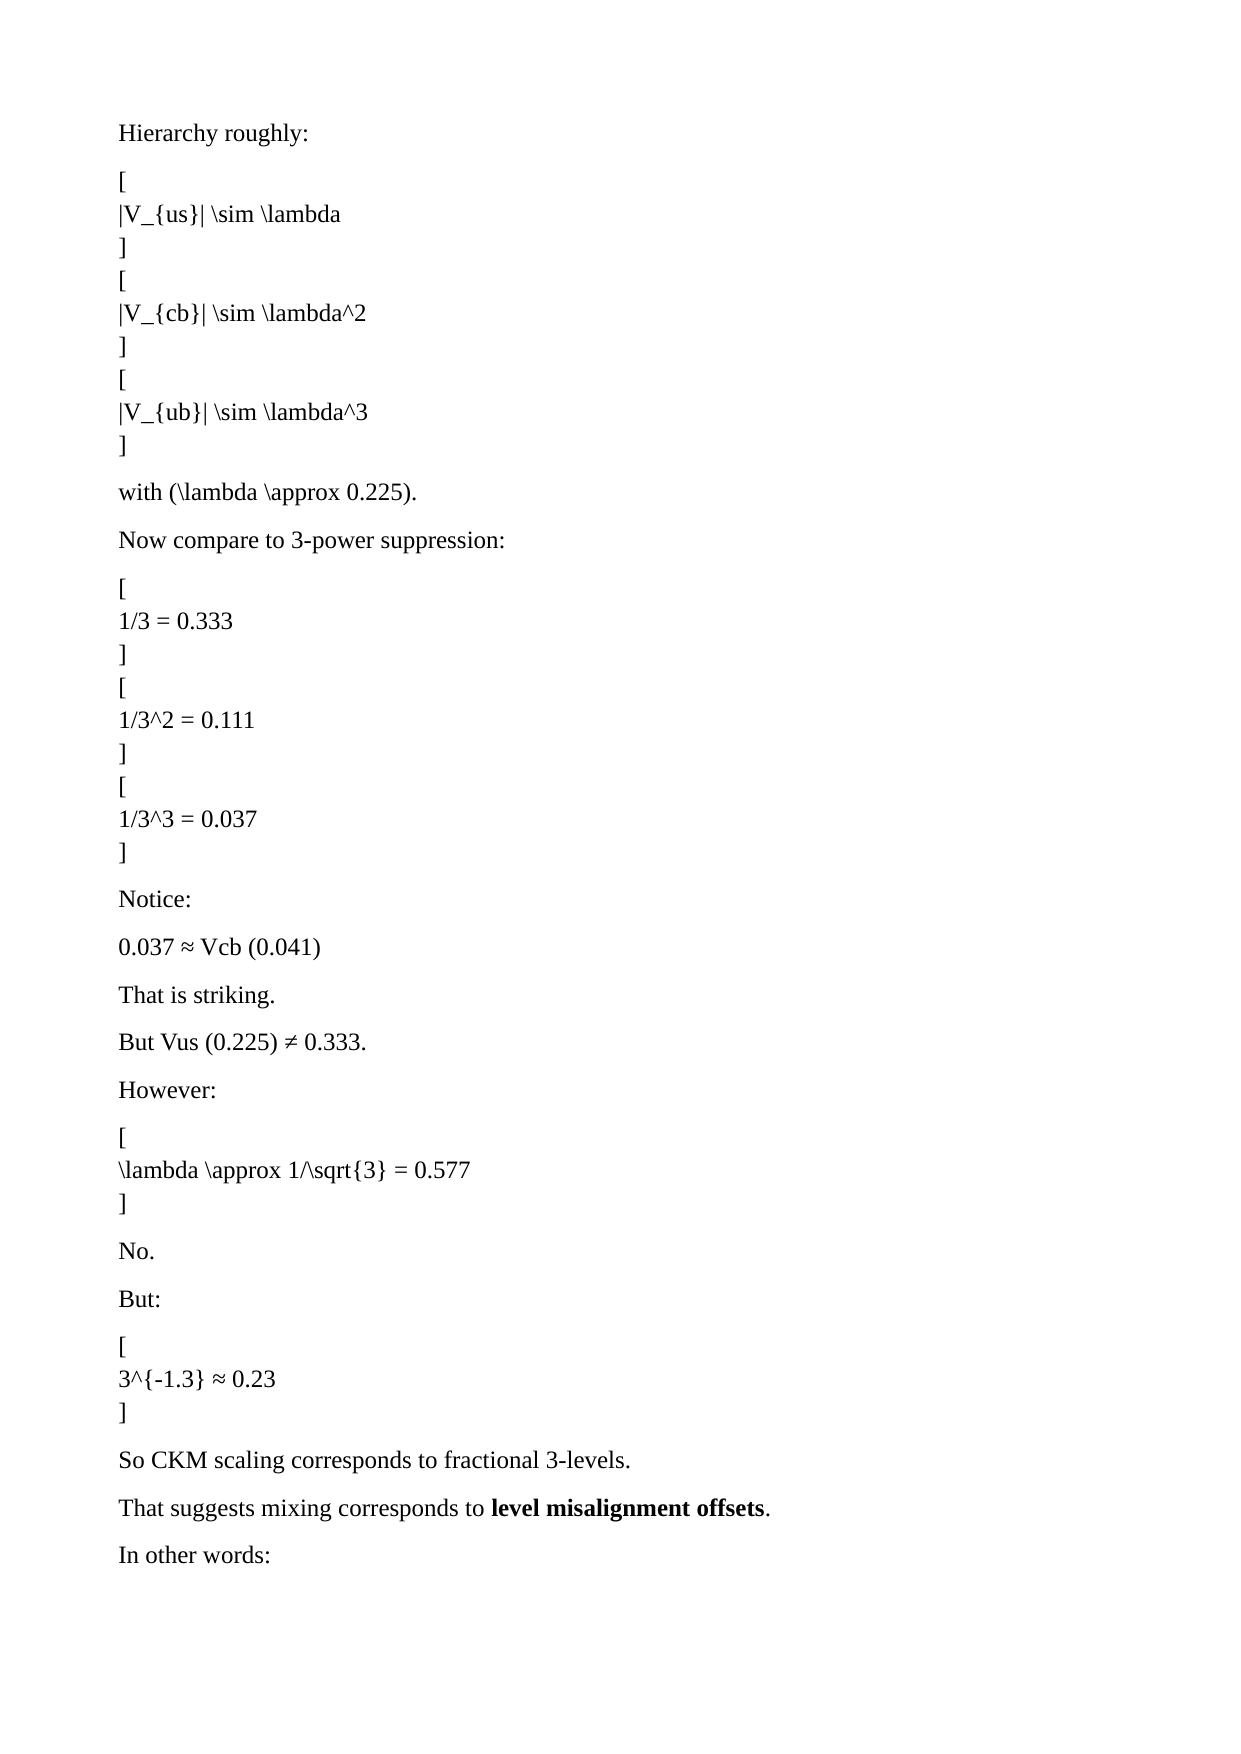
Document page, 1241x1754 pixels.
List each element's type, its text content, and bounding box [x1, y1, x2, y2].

text Notice: [118, 884, 1122, 913]
text In other words: [118, 1540, 1122, 1569]
text That suggests mixing corresponds to level misalignment offsets. [118, 1493, 1122, 1521]
text Now compare to 3-power suppression: [118, 525, 1122, 554]
text with (\lambda \approx 0.225). [118, 477, 1122, 506]
text [ 1/3 = 0.333 ] [ 1/3^2 = 0.111 ] [ 1/3^3 = 0.037 ] [118, 573, 1122, 866]
text [ 3^{-1.3} ≈ 0.23 ] [118, 1331, 1122, 1426]
text 0.037 ≈ Vcb (0.041) [118, 932, 1122, 961]
text [ \lambda \approx 1/\sqrt{3} = 0.577 ] [118, 1122, 1122, 1217]
text No. [118, 1236, 1122, 1265]
text [ |V_{us}| \sim \lambda ] [ |V_{cb}| \sim \lambda^2 ] [ |V_{ub}| \sim \lambda^3 ] [118, 166, 1122, 459]
text Hierarchy roughly: [118, 118, 1122, 147]
text So CKM scaling corresponds to fractional 3-levels. [118, 1445, 1122, 1474]
text That is striking. [118, 980, 1122, 1008]
text But: [118, 1284, 1122, 1312]
text However: [118, 1075, 1122, 1104]
text But Vus (0.225) ≠ 0.333. [118, 1027, 1122, 1056]
